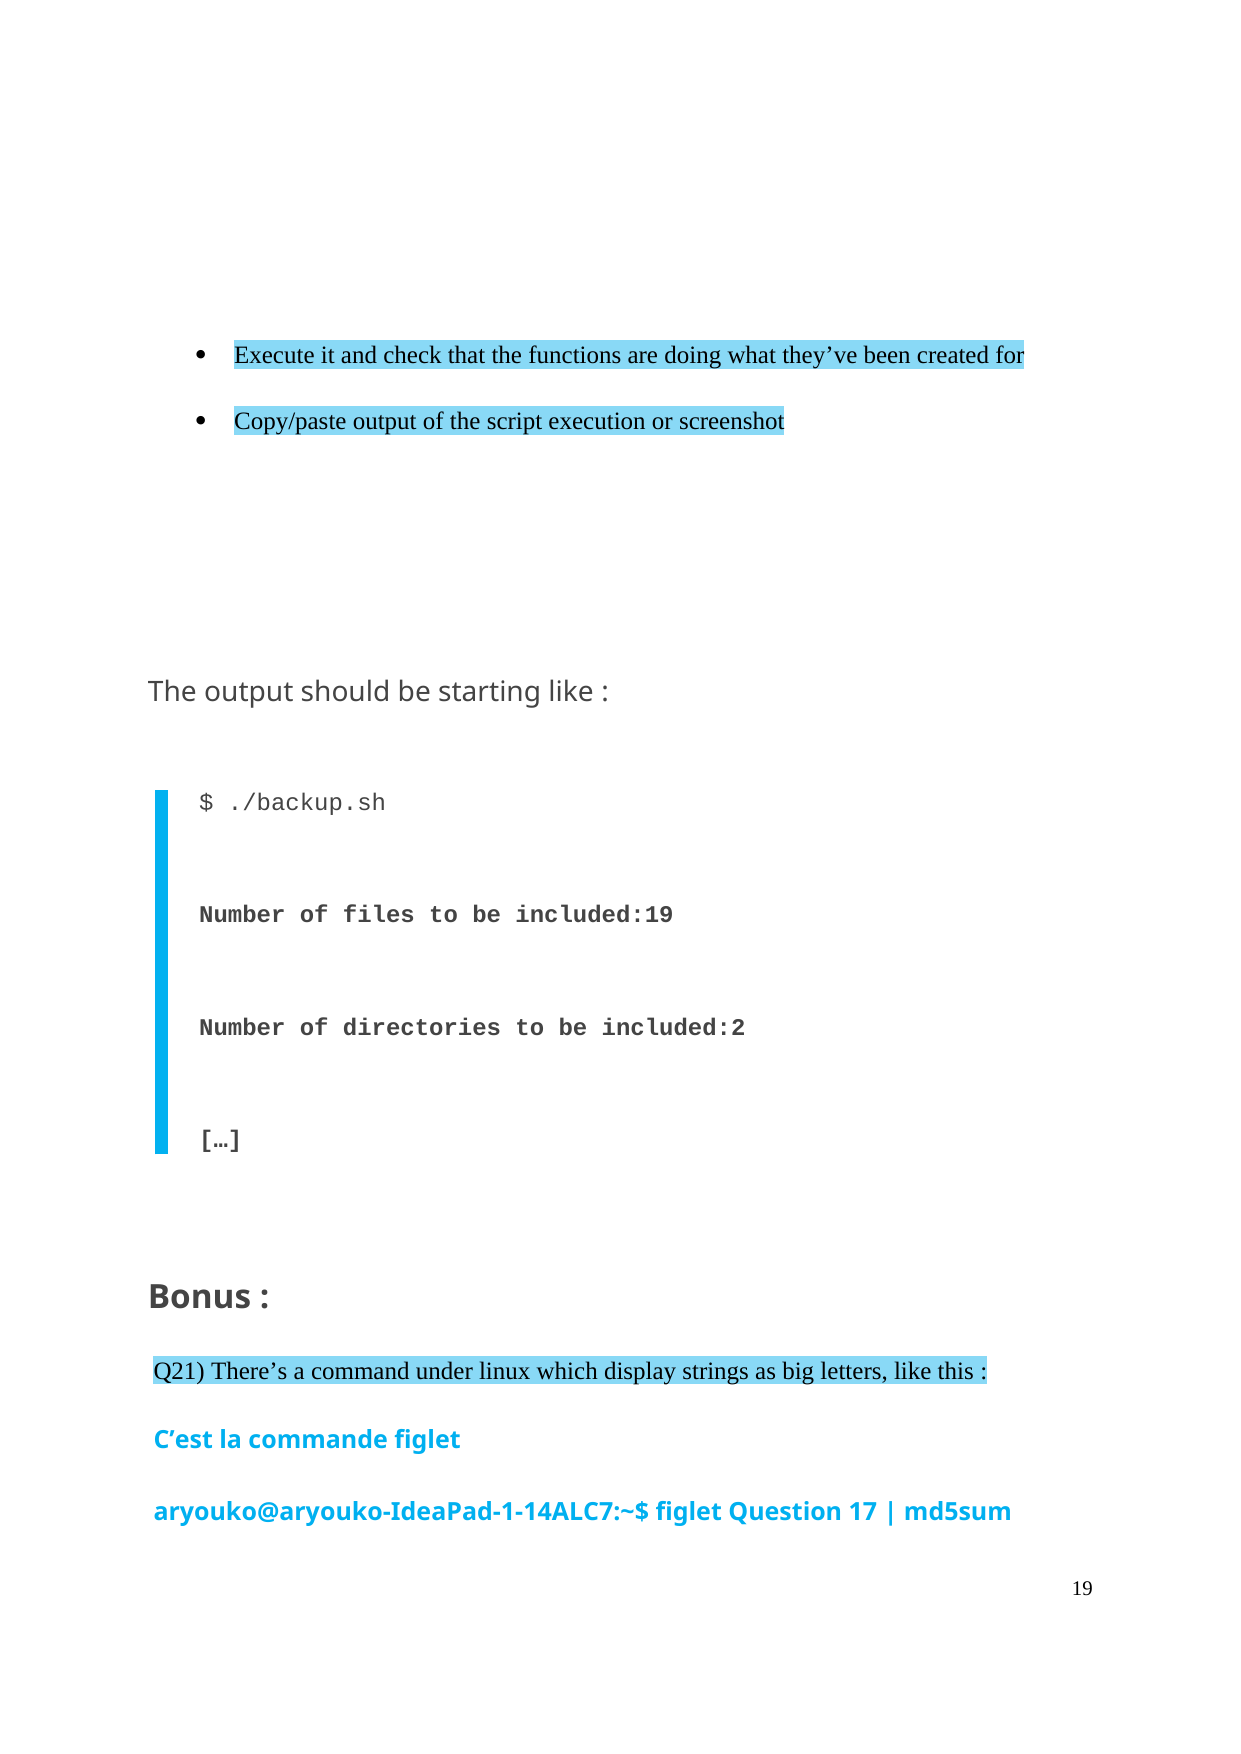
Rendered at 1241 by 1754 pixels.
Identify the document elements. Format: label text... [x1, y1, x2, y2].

list Copy/paste output of the script execution or screenshot [196, 406, 1092, 435]
text Bonus : [148, 1273, 1092, 1318]
text $ ./backup.sh [155, 789, 1092, 817]
text Q21) There’s a command under linux which display strings as big letters, like this : [153, 1356, 1092, 1384]
text Number of directories to be included:2 [168, 1014, 1092, 1042]
text aryouko@aryouko-IdeaPad-1-14ALC7:~$ figlet Question 17 | md5sum [153, 1494, 1092, 1528]
text […] [168, 1127, 1092, 1154]
text Number of files to be included:19 [168, 902, 1092, 929]
list Execute it and check that the functions are doing what they’ve been created for [196, 340, 1092, 369]
text C’est la commande figlet [153, 1422, 1092, 1456]
text The output should be starting like : [148, 671, 1092, 709]
